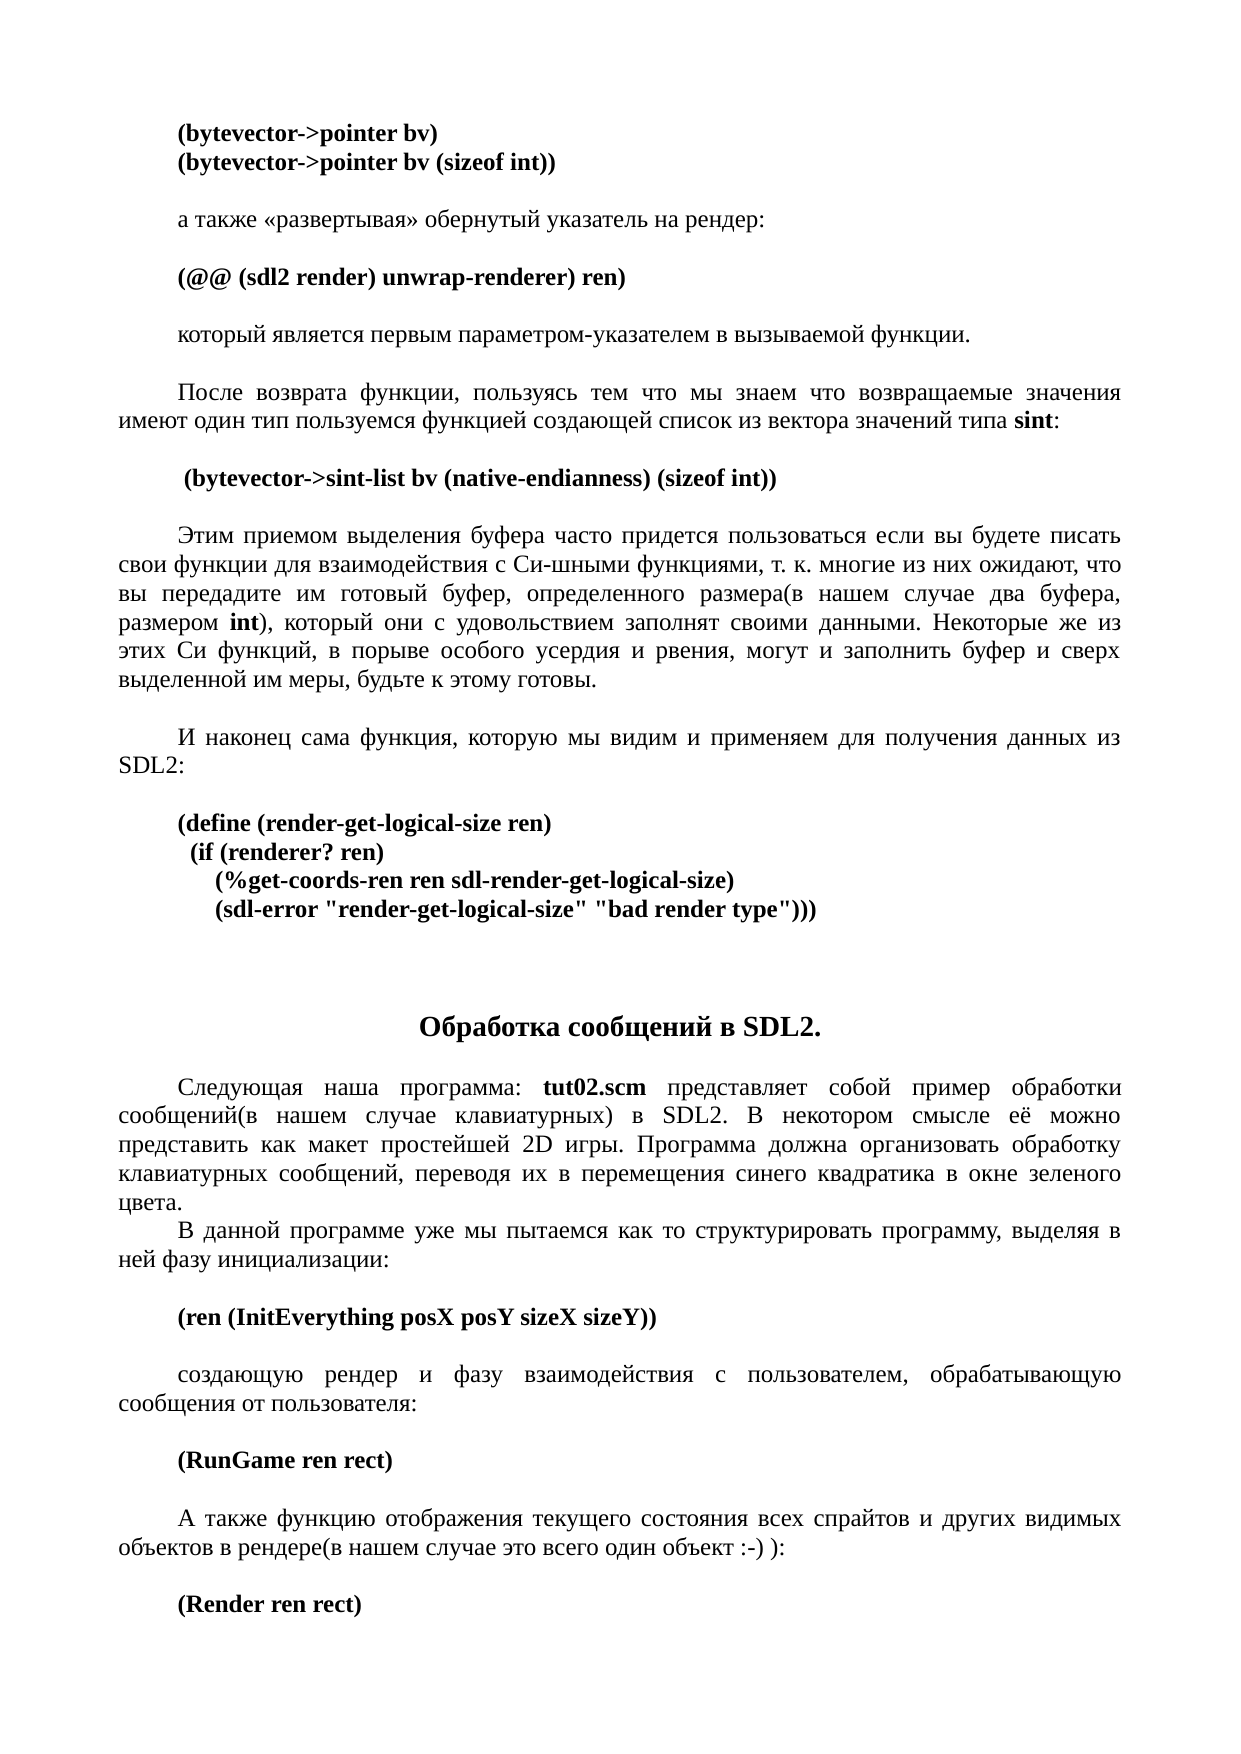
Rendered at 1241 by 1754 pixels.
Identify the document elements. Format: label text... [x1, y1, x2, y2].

text (bytevector->pointer bv) [118, 118, 1122, 147]
text Этим приемом выделения буфера часто придется пользоваться если вы будете писать свои функции для взаимодействия с Си-шными функциями, т. к. многие из них ожидают, что вы передадите им готовый буфер, определенного размера(в нашем случае два буфера, размером int), который они с удовольствием заполнят своими данными. Некоторые же из этих Си функций, в порыве особого усердия и рвения, могут и заполнить буфер и сверх выделенной им меры, будьте к этому готовы. [118, 521, 1122, 693]
text В данной программе уже мы пытаемся как то структурировать программу, выделяя в ней фазу инициализации: [118, 1215, 1122, 1273]
text который является первым параметром-указателем в вызываемой функции. [118, 319, 1122, 348]
text Следующая наша программа: tut02.scm представляет собой пример обработки сообщений(в нашем случае клавиатурных) в SDL2. В некотором смысле её можно представить как макет простейшей 2D игры. Программа должна организовать обработку клавиатурных сообщений, переводя их в перемещения синего квадратика в окне зеленого цвета. [118, 1072, 1122, 1215]
text создающую рендер и фазу взаимодействия с пользователем, обрабатывающую сообщения от пользователя: [118, 1359, 1122, 1417]
text (bytevector->sint-list bv (native-endianness) (sizeof int)) [118, 463, 1122, 492]
text А также функцию отображения текущего состояния всех спрайтов и других видимых объектов в рендере(в нашем случае это всего один объект :-) ): [118, 1503, 1122, 1560]
text (ren (InitEverything posX posY sizeX sizeY)) [118, 1302, 1122, 1330]
text (if (renderer? ren) [118, 837, 1122, 866]
text (RunGame ren rect) [118, 1445, 1122, 1474]
text (%get-coords-ren ren sdl-render-get-logical-size) [118, 866, 1122, 894]
text (sdl-error "render-get-logical-size" "bad render type"))) [118, 894, 1122, 923]
text (bytevector->pointer bv (sizeof int)) [118, 147, 1122, 176]
text И наконец сама функция, которую мы видим и применяем для получения данных из SDL2: [118, 722, 1122, 779]
text (Render ren rect) [118, 1589, 1122, 1618]
text (define (render-get-logical-size ren) [118, 808, 1122, 837]
text После возврата функции, пользуясь тем что мы знаем что возвращаемые значения имеют один тип пользуемся функцией создающей список из вектора значений типа sint: [118, 377, 1122, 434]
text (@@ (sdl2 render) unwrap-renderer) ren) [118, 262, 1122, 291]
text Обработка сообщений в SDL2. [118, 1009, 1122, 1043]
text а также «развертывая» обернутый указатель на рендер: [118, 204, 1122, 233]
